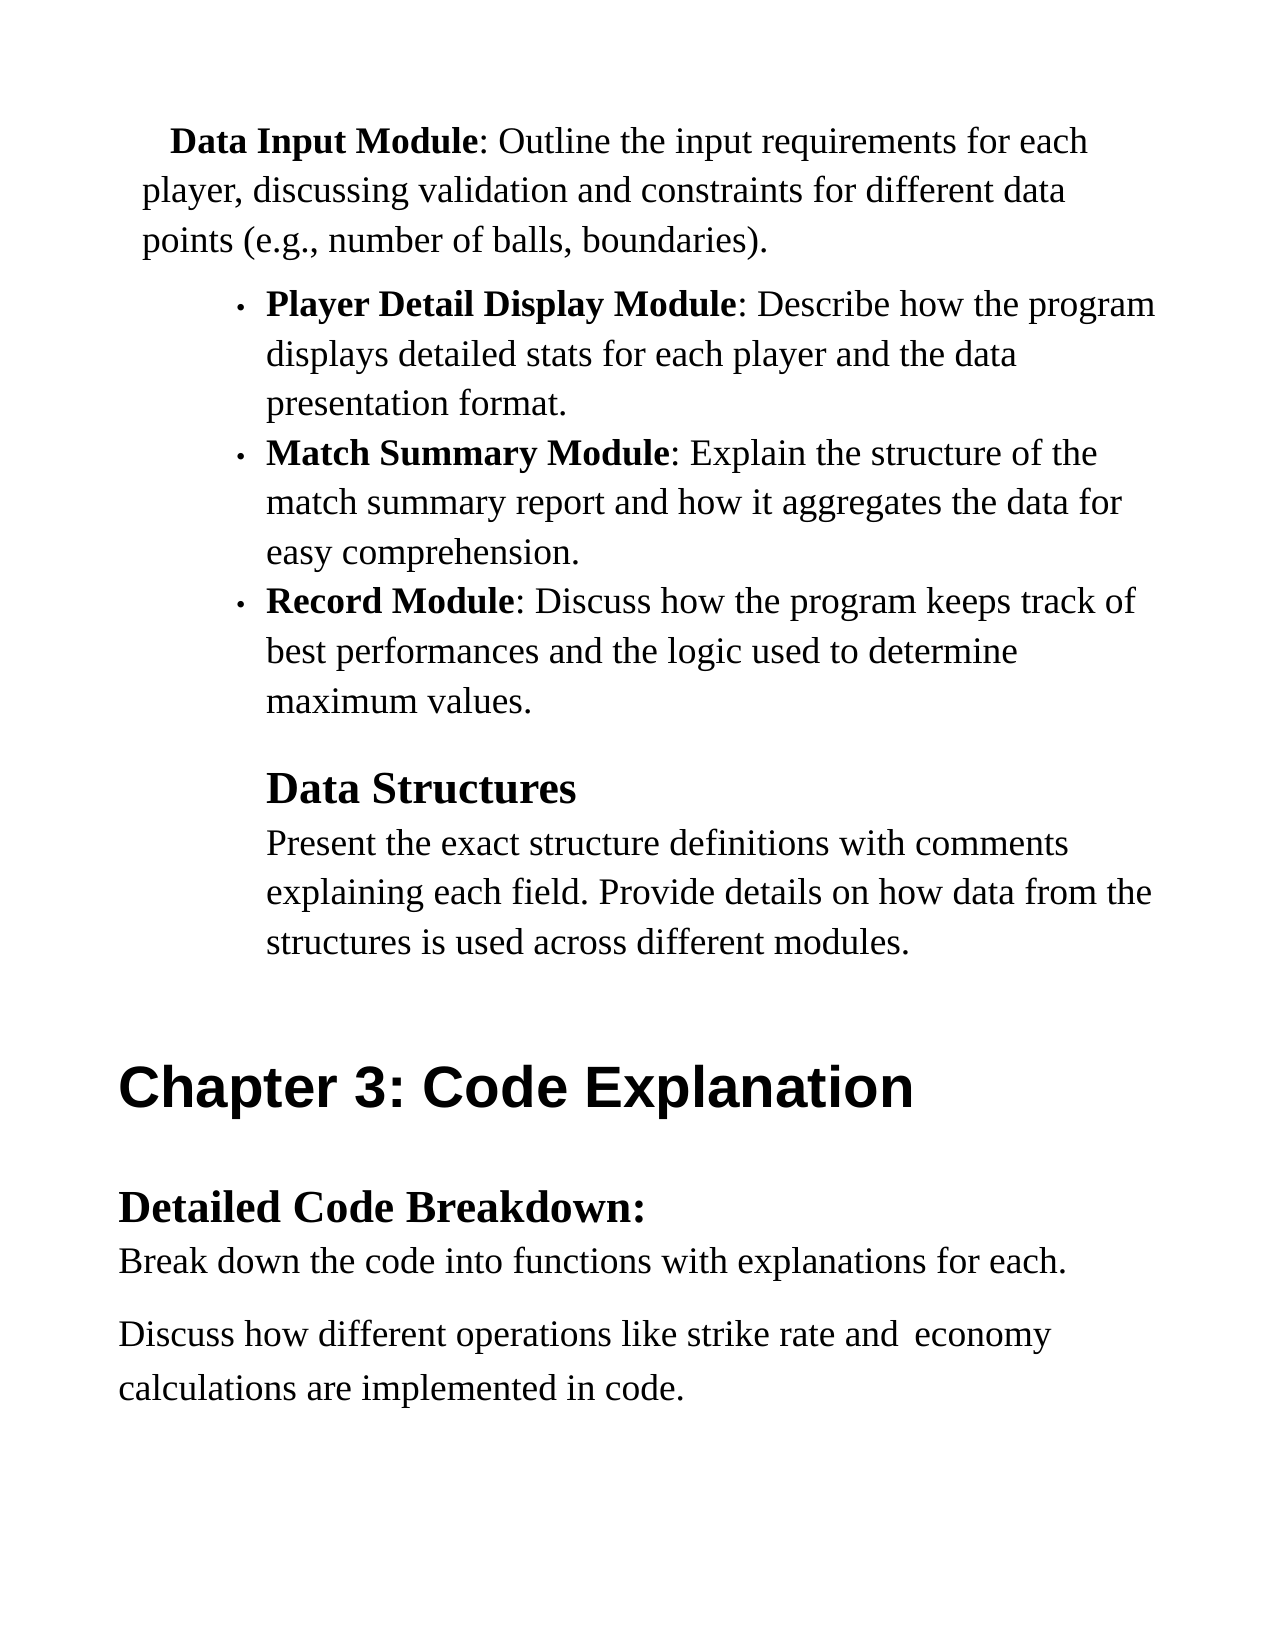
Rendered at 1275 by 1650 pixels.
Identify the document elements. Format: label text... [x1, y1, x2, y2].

list Data Input Module: Outline the input requirements for each player, discussing validation and constraints for different data points (e.g., number of balls, boundaries). [118, 118, 1157, 260]
text Detailed Code Breakdown: Break down the code into functions with explanations for each. Discuss how different operations like strike rate and economy calculations are implemented in code. [118, 1180, 1157, 1409]
subtitle Chapter 3: Code Explanation [118, 1053, 1157, 1120]
list Record Module: Discuss how the program keeps track of best performances and the logic used to determine maximum values. [236, 579, 1157, 721]
list Data Structures Present the exact structure definitions with comments explaining each field. Provide details on how data from the structures is used across different modules. [236, 761, 1157, 962]
list Match Summary Module: Explain the structure of the match summary report and how it aggregates the data for easy comprehension. [236, 430, 1157, 572]
list Player Detail Display Module: Describe how the program displays detailed stats for each player and the data presentation format. [236, 281, 1157, 424]
